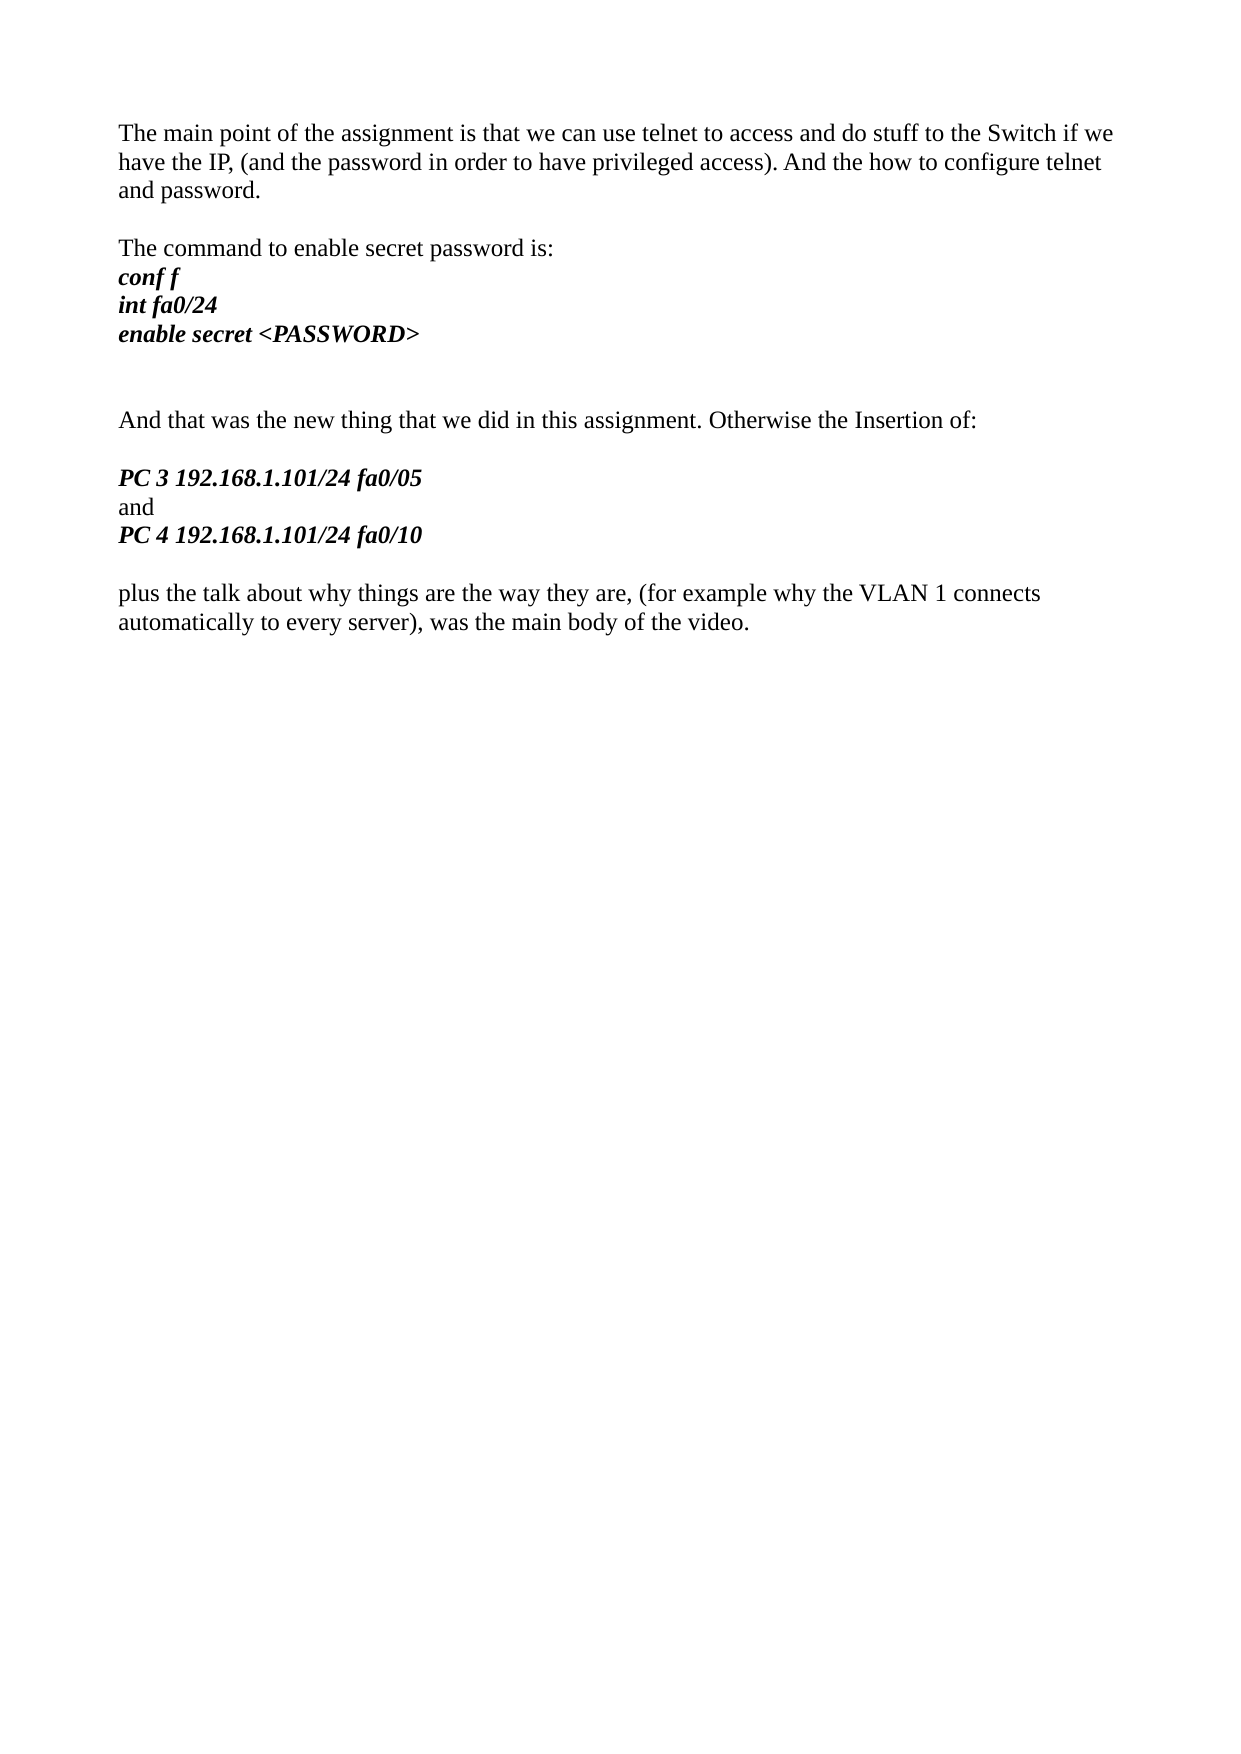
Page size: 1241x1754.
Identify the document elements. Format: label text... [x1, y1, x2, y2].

text The main point of the assignment is that we can use telnet to access and do stuff to the Switch if we have the IP, (and the password in order to have privileged access). And the how to configure telnet and password. [118, 118, 1122, 204]
text conf f [118, 262, 1122, 291]
text PC 4 192.168.1.101/24 fa0/10 [118, 521, 1122, 549]
text plus the talk about why things are the way they are, (for example why the VLAN 1 connects automatically to every server), was the main body of the video. [118, 578, 1122, 636]
text The command to enable secret password is: [118, 233, 1122, 262]
text PC 3 192.168.1.101/24 fa0/05 [118, 463, 1122, 492]
text and [118, 492, 1122, 521]
text enable secret <PASSWORD> [118, 319, 1122, 348]
text And that was the new thing that we did in this assignment. Otherwise the Insertion of: [118, 406, 1122, 434]
text int fa0/24 [118, 291, 1122, 319]
